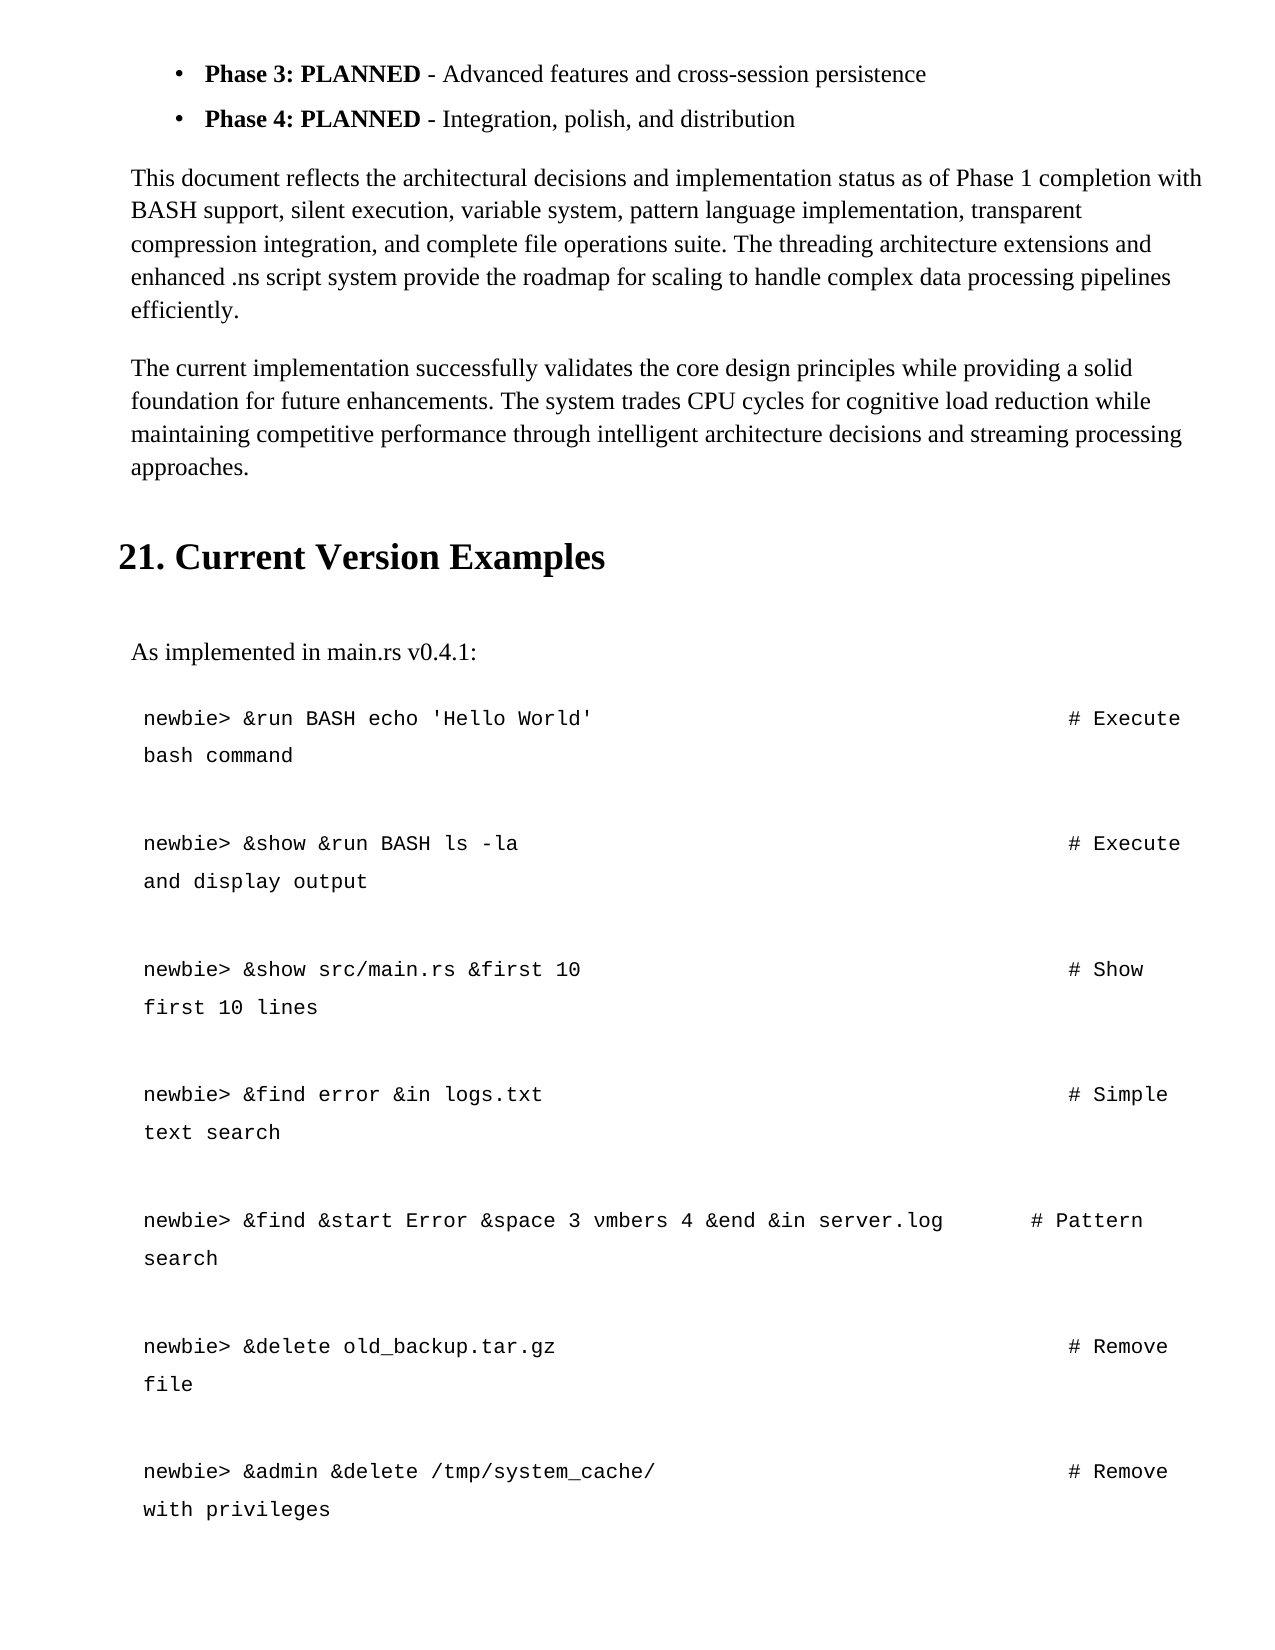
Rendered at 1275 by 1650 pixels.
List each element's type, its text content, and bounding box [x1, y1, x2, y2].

text newbie> &run BASH echo 'Hello World' # Execute bash command [143, 708, 1191, 769]
text newbie> &find &start Error &space 3 νmbers 4 &end &in server.log # Pattern search [143, 1210, 1191, 1272]
text newbie> &find error &in logs.txt # Simple text search [143, 1084, 1191, 1146]
subtitle 21. Current Version Examples [118, 535, 1216, 578]
text newbie> &admin &delete /tmp/system_cache/ # Remove with privileges [143, 1461, 1191, 1523]
text This document reflects the architectural decisions and implementation status as of Phase 1 completion with BASH support, silent execution, variable system, pattern language implementation, transparent compression integration, and complete file operations suite. The threading architecture extensions and enhanced .ns script system provide the roadmap for scaling to handle complex data processing pipelines efficiently. [131, 163, 1203, 323]
text newbie> &show &run BASH ls -la # Execute and display output [143, 833, 1191, 895]
text newbie> &show src/main.rs &first 10 # Show first 10 lines [143, 959, 1191, 1020]
list Phase 4: PLANNED - Integration, polish, and distribution [175, 104, 1203, 133]
text As implemented in main.rs v0.4.1: [131, 637, 1203, 666]
text The current implementation successfully validates the core design principles while providing a solid foundation for future enhancements. The system trades CPU cycles for cognitive load reduction while maintaining competitive performance through intelligent architecture decisions and streaming processing approaches. [131, 353, 1203, 481]
text newbie> &delete old_backup.tar.gz # Remove file [143, 1336, 1191, 1397]
list Phase 3: PLANNED - Advanced features and cross-session persistence [175, 59, 1203, 88]
